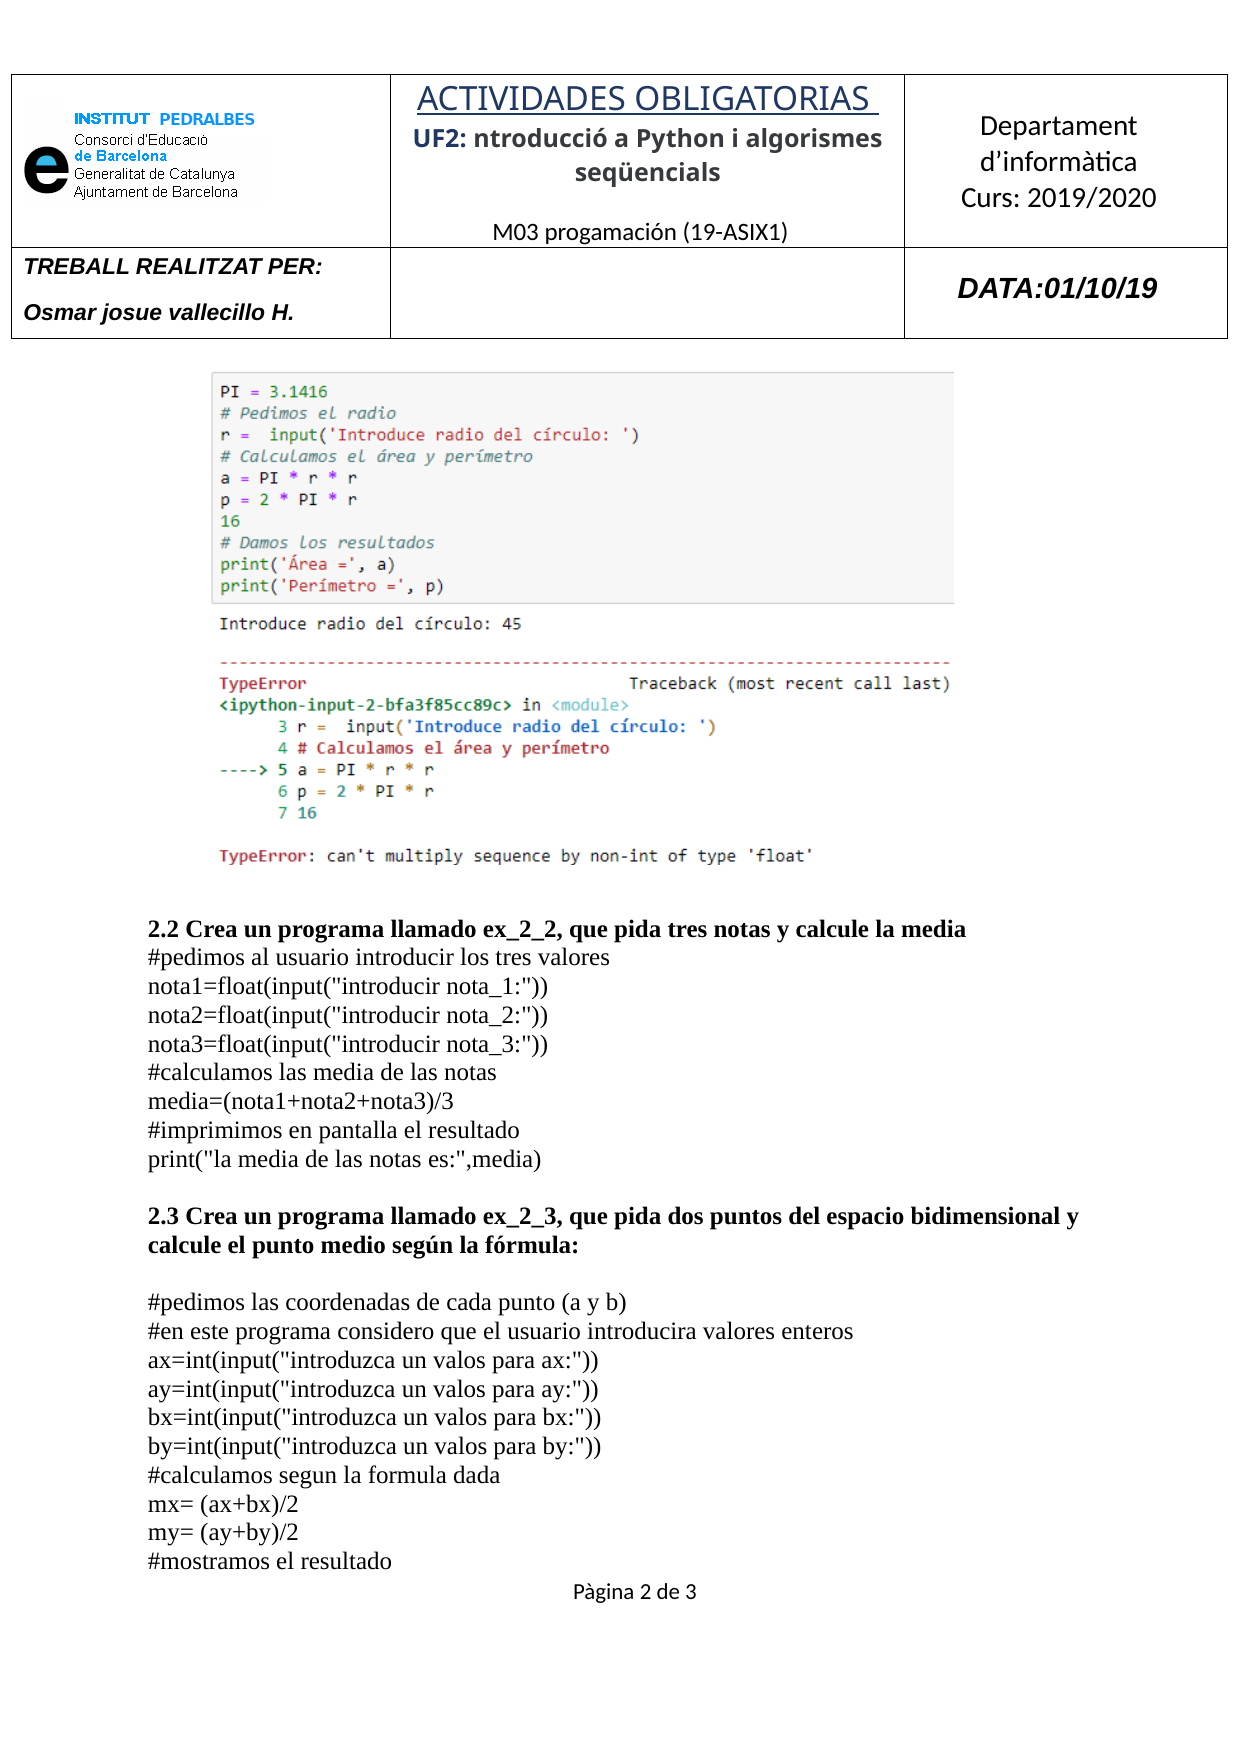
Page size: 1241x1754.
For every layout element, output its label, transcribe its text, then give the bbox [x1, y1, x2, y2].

text #mostramos el resultado [148, 1546, 1137, 1575]
text #pedimos al usuario introducir los tres valores [148, 942, 1137, 971]
text print("la media de las notas es:",media) [148, 1144, 1137, 1172]
text 2.3 Crea un programa llamado ex_2_3, que pida dos puntos del espacio bidimensional y calcule el punto medio según la fórmula: [148, 1201, 1137, 1259]
text media=(nota1+nota2+nota3)/3 [148, 1086, 1137, 1115]
text nota1=float(input("introducir nota_1:")) [148, 971, 1137, 1000]
text ax=int(input("introduzca un valos para ax:")) [148, 1345, 1137, 1374]
text #calculamos segun la formula dada [148, 1460, 1137, 1489]
text by=int(input("introduzca un valos para by:")) [148, 1431, 1137, 1460]
text nota3=float(input("introducir nota_3:")) [148, 1029, 1137, 1057]
text #calculamos las media de las notas [148, 1057, 1137, 1086]
text ay=int(input("introduzca un valos para ay:")) [148, 1374, 1137, 1402]
text #imprimimos en pantalla el resultado [148, 1115, 1137, 1144]
text #en este programa considero que el usuario introducira valores enteros [148, 1316, 1137, 1345]
text 2.2 Crea un programa llamado ex_2_2, que pida tres notas y calcule la media [148, 914, 1137, 942]
text my= (ay+by)/2 [148, 1517, 1137, 1546]
text nota2=float(input("introducir nota_2:")) [148, 1000, 1137, 1029]
text bx=int(input("introduzca un valos para bx:")) [148, 1402, 1137, 1431]
text mx= (ax+bx)/2 [148, 1489, 1137, 1517]
text #pedimos las coordenadas de cada punto (a y b) [148, 1287, 1137, 1316]
